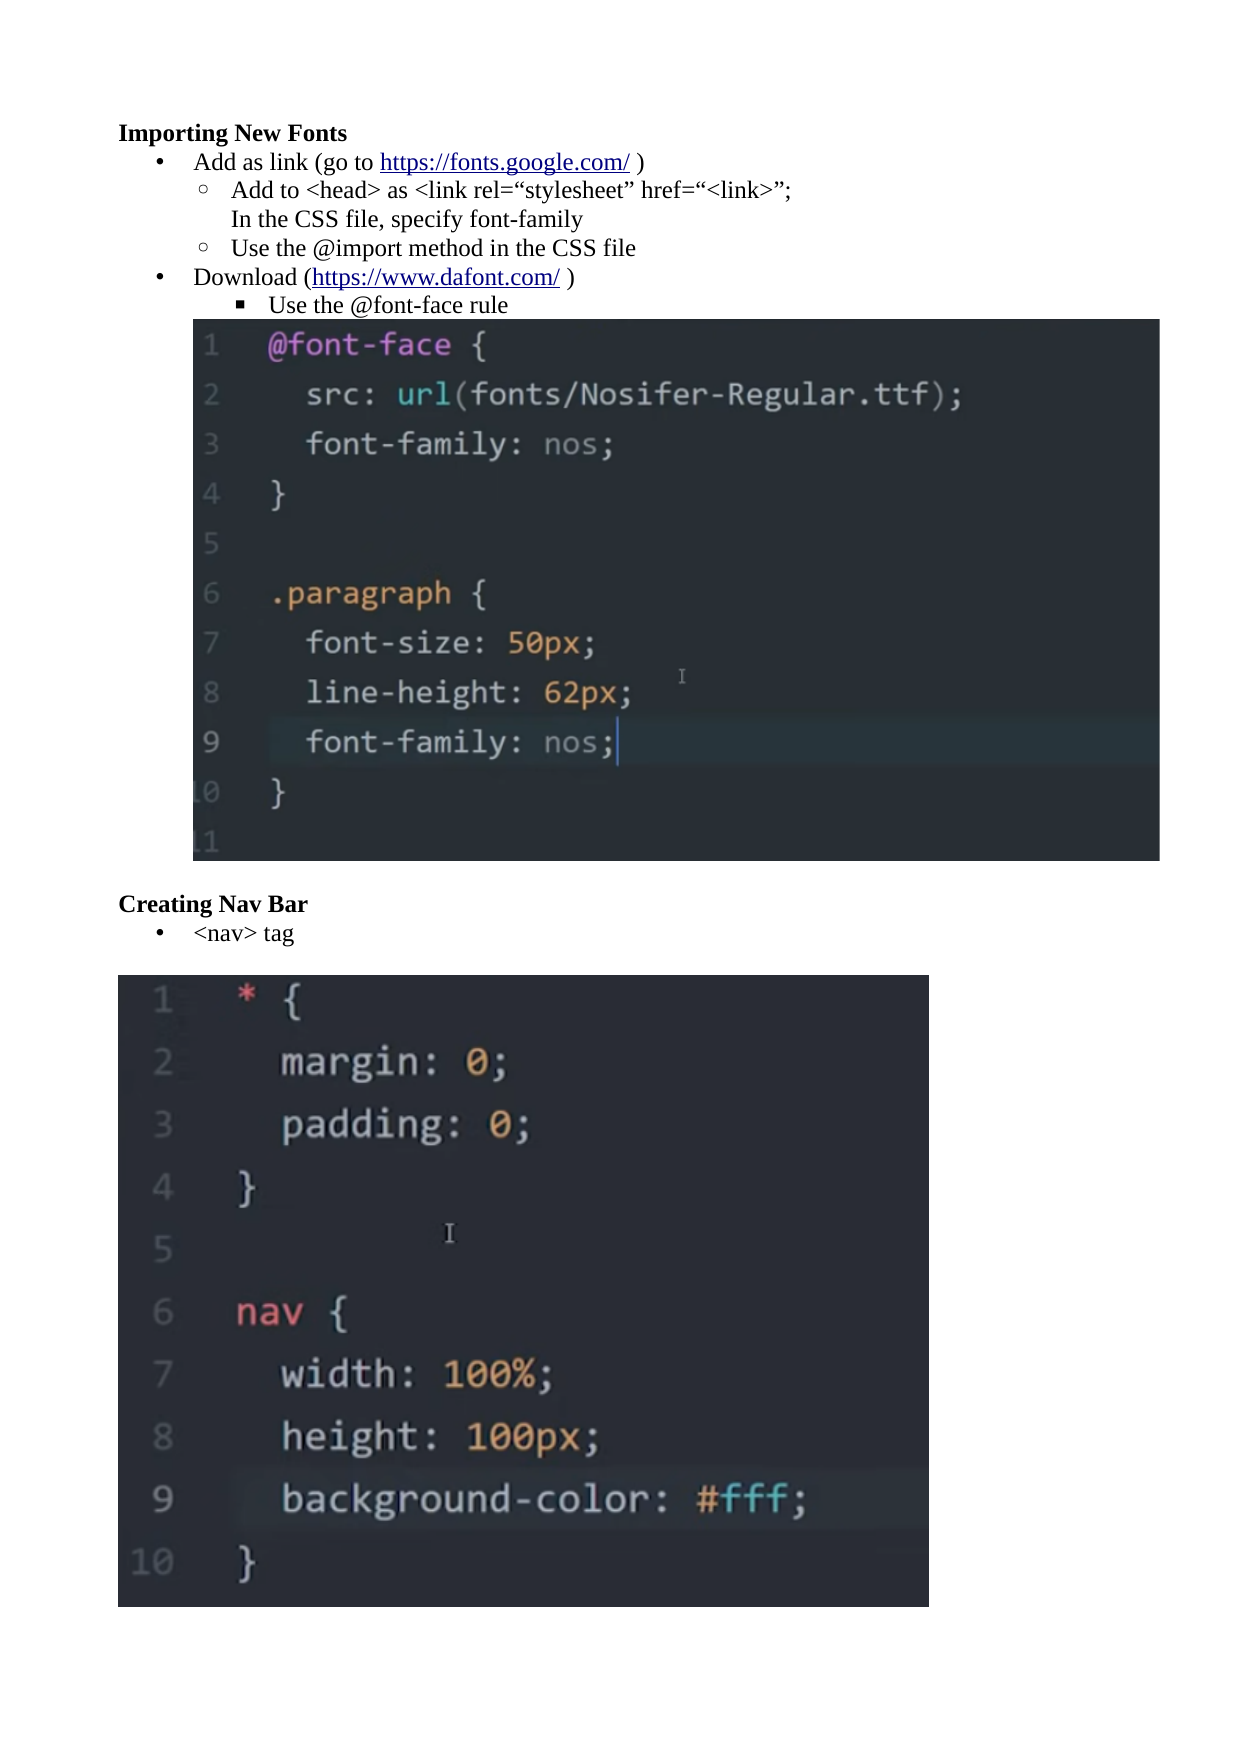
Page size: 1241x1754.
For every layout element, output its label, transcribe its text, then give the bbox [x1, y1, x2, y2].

list Add to <head> as <link rel=“stylesheet” href=“<link>”; [193, 176, 1122, 204]
text Creating Nav Bar [118, 889, 1122, 918]
picture [193, 319, 1160, 861]
list Add as link (go to https://fonts.google.com/ ) [156, 147, 1122, 176]
list Use the @import method in the CSS file [193, 233, 1122, 262]
list <nav> tag [156, 918, 1122, 947]
text Importing New Fonts [118, 118, 1122, 147]
list In the CSS file, specify font-family [193, 204, 1122, 233]
list Download (https://www.dafont.com/ ) [156, 262, 1122, 291]
picture [118, 975, 929, 1607]
list Use the @font-face rule [231, 291, 1122, 319]
